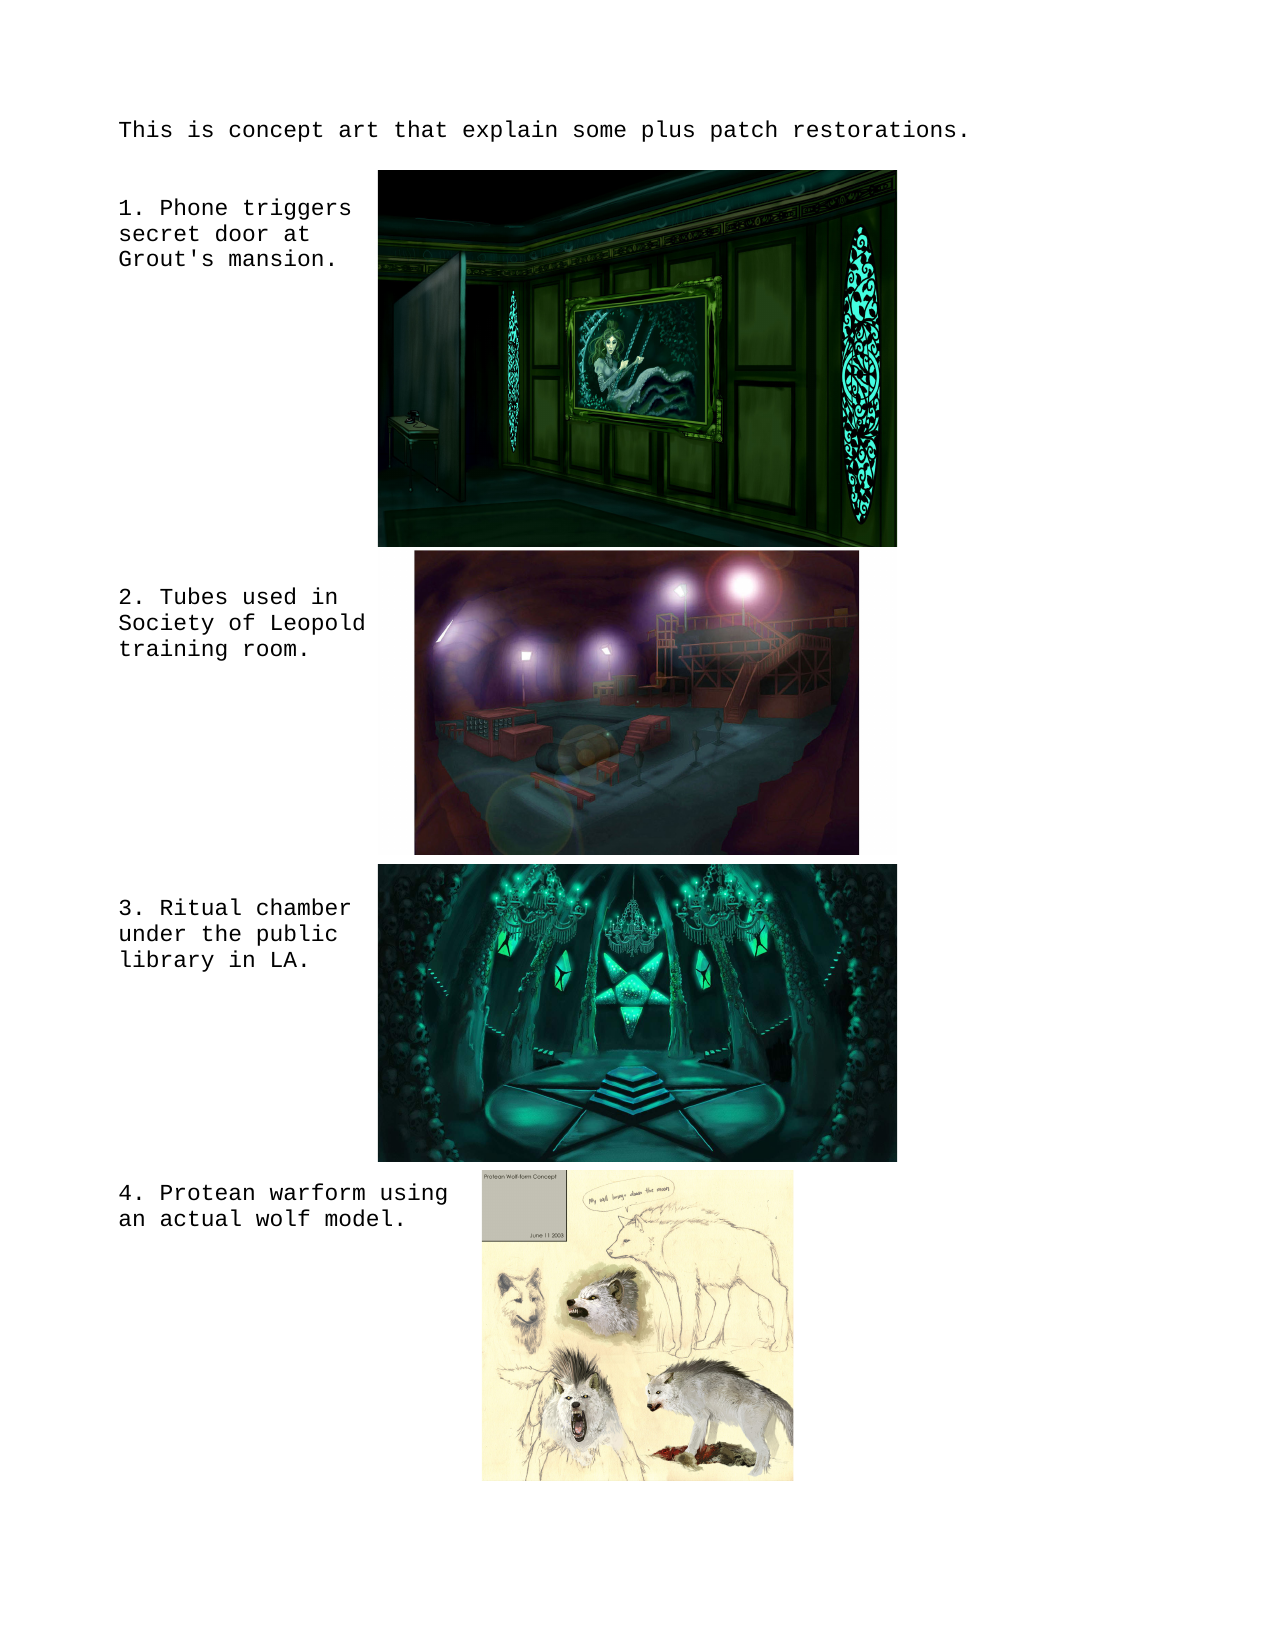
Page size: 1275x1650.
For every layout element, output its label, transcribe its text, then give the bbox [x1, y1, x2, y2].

text [898, 896, 1157, 974]
text 3. Ritual chamber under the public library in LA. [118, 896, 377, 974]
picture [481, 1170, 794, 1481]
text [898, 196, 1157, 274]
text This is concept art that explain some plus patch restorations. [118, 118, 1157, 144]
text 1. Phone triggers secret door at Grout's mansion. [118, 196, 377, 274]
picture [377, 170, 898, 855]
text [898, 585, 1157, 663]
text [794, 1182, 1157, 1233]
text 2. Tubes used in Society of Leopold training room. [118, 585, 377, 663]
text 4. Protean warform using an actual wolf model. [118, 1182, 481, 1233]
picture [377, 864, 898, 1162]
